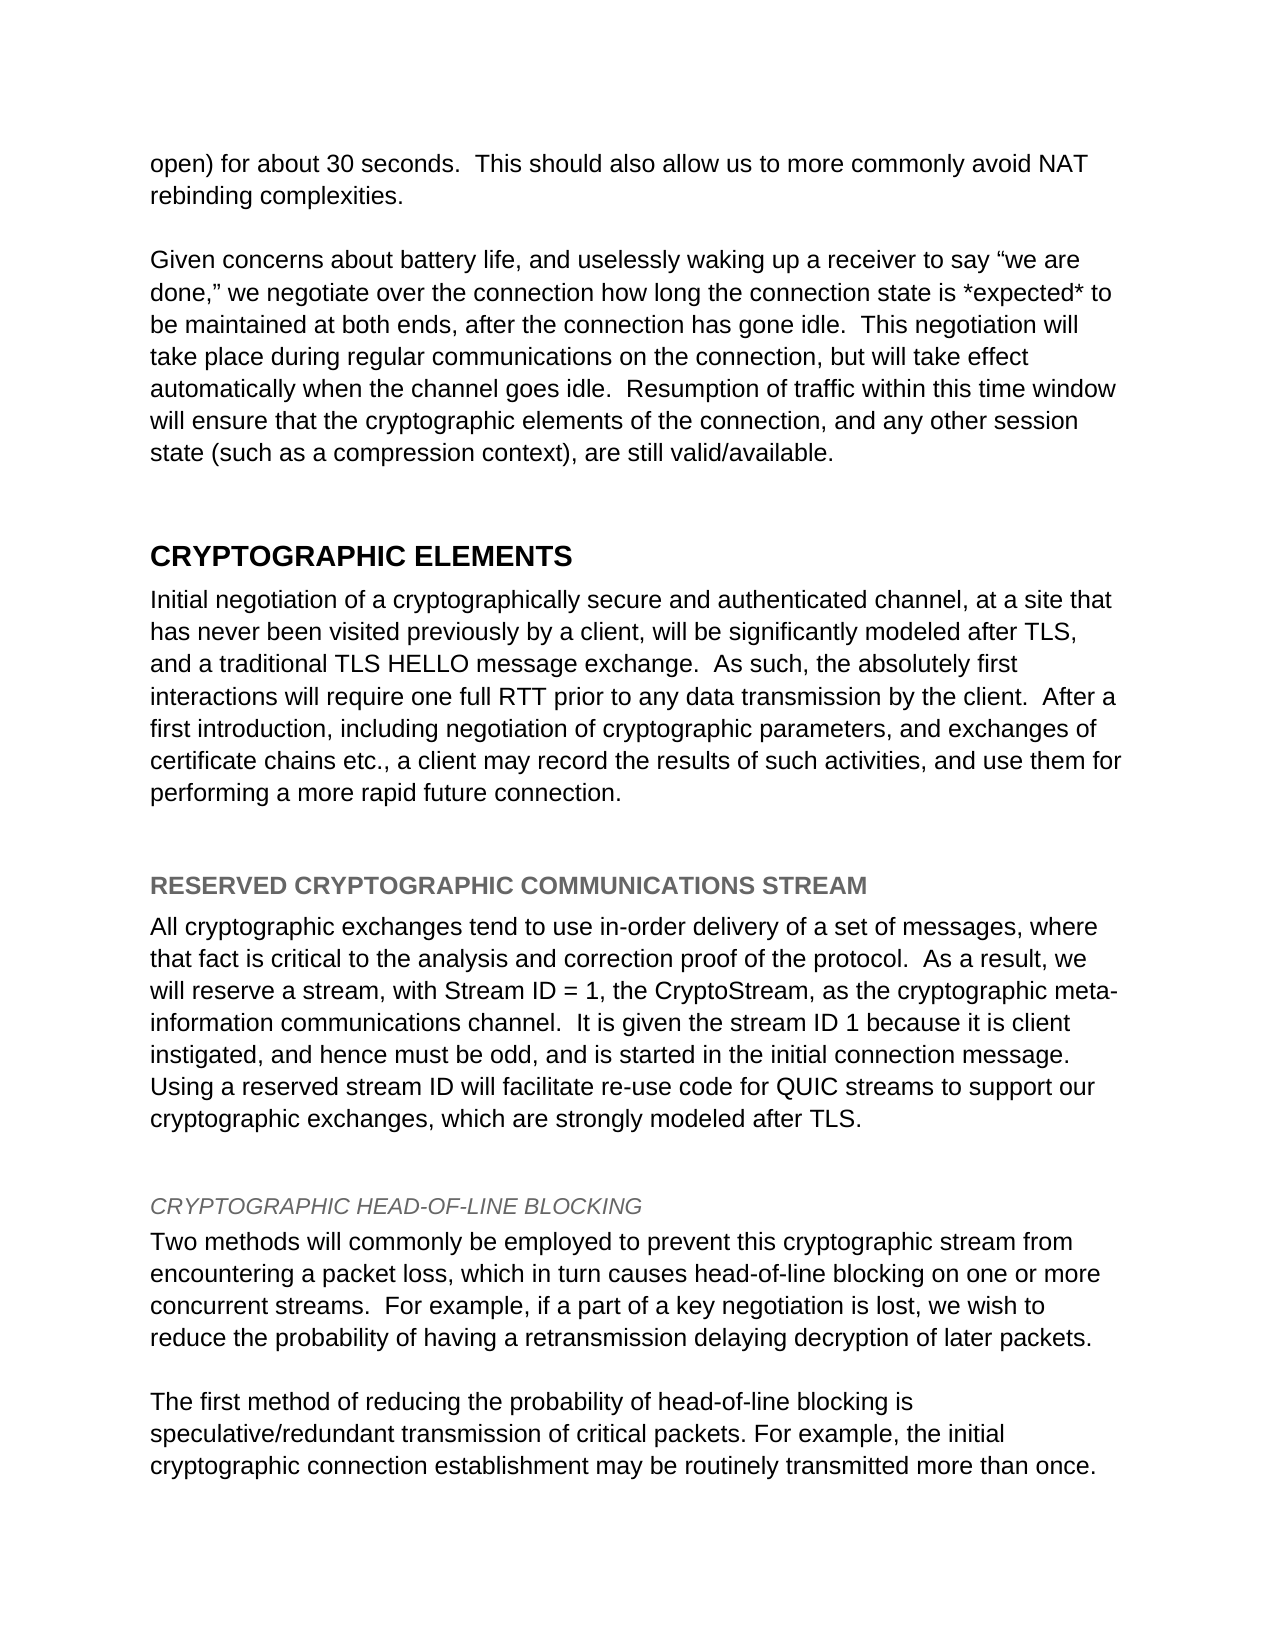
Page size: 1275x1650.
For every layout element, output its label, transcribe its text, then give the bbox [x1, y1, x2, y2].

text All cryptographic exchanges tend to use in-order delivery of a set of messages, where that fact is critical to the analysis and correction proof of the protocol. As a result, we will reserve a stream, with Stream ID = 1, the CryptoStream, as the cryptographic meta-information communications channel. It is given the stream ID 1 because it is client instigated, and hence must be odd, and is started in the initial connection message. Using a reserved stream ID will facilitate re-use code for QUIC streams to support our cryptographic exchanges, which are strongly modeled after TLS. [150, 912, 1125, 1133]
text Given concerns about battery life, and uselessly waking up a receiver to say “we are done,” we negotiate over the connection how long the connection state is *expected* to be maintained at both ends, after the connection has gone idle. This negotiation will take place during regular communications on the connection, but will take effect automatically when the channel goes idle. Resumption of traffic within this time window will ensure that the cryptographic elements of the connection, and any other session state (such as a compression context), are still valid/available. [150, 246, 1125, 467]
subtitle CRYPTOGRAPHIC ELEMENTS [150, 540, 1125, 573]
subtitle CRYPTOGRAPHIC HEAD-OF-LINE BLOCKING [150, 1194, 1125, 1220]
subtitle RESERVED CRYPTOGRAPHIC COMMUNICATIONS STREAM [150, 872, 1125, 900]
text Initial negotiation of a cryptographically secure and authenticated channel, at a site that has never been visited previously by a client, will be significantly modeled after TLS, and a traditional TLS HELLO message exchange. As such, the absolutely first interactions will require one full RTT prior to any data transmission by the client. After a first introduction, including negotiation of cryptographic parameters, and exchanges of certificate chains etc., a client may record the results of such activities, and use them for performing a more rapid future connection. [150, 586, 1125, 807]
text Two methods will commonly be employed to prevent this cryptographic stream from encountering a packet loss, which in turn causes head-of-line blocking on one or more concurrent streams. For example, if a part of a key negotiation is lost, we wish to reduce the probability of having a retransmission delaying decryption of later packets. [150, 1228, 1125, 1352]
text The first method of reducing the probability of head-of-line blocking is speculative/redundant transmission of critical packets. For example, the initial cryptographic connection establishment may be routinely transmitted more than once. [150, 1388, 1125, 1480]
text open) for about 30 seconds. This should also allow us to more commonly avoid NAT rebinding complexities. [150, 150, 1125, 210]
